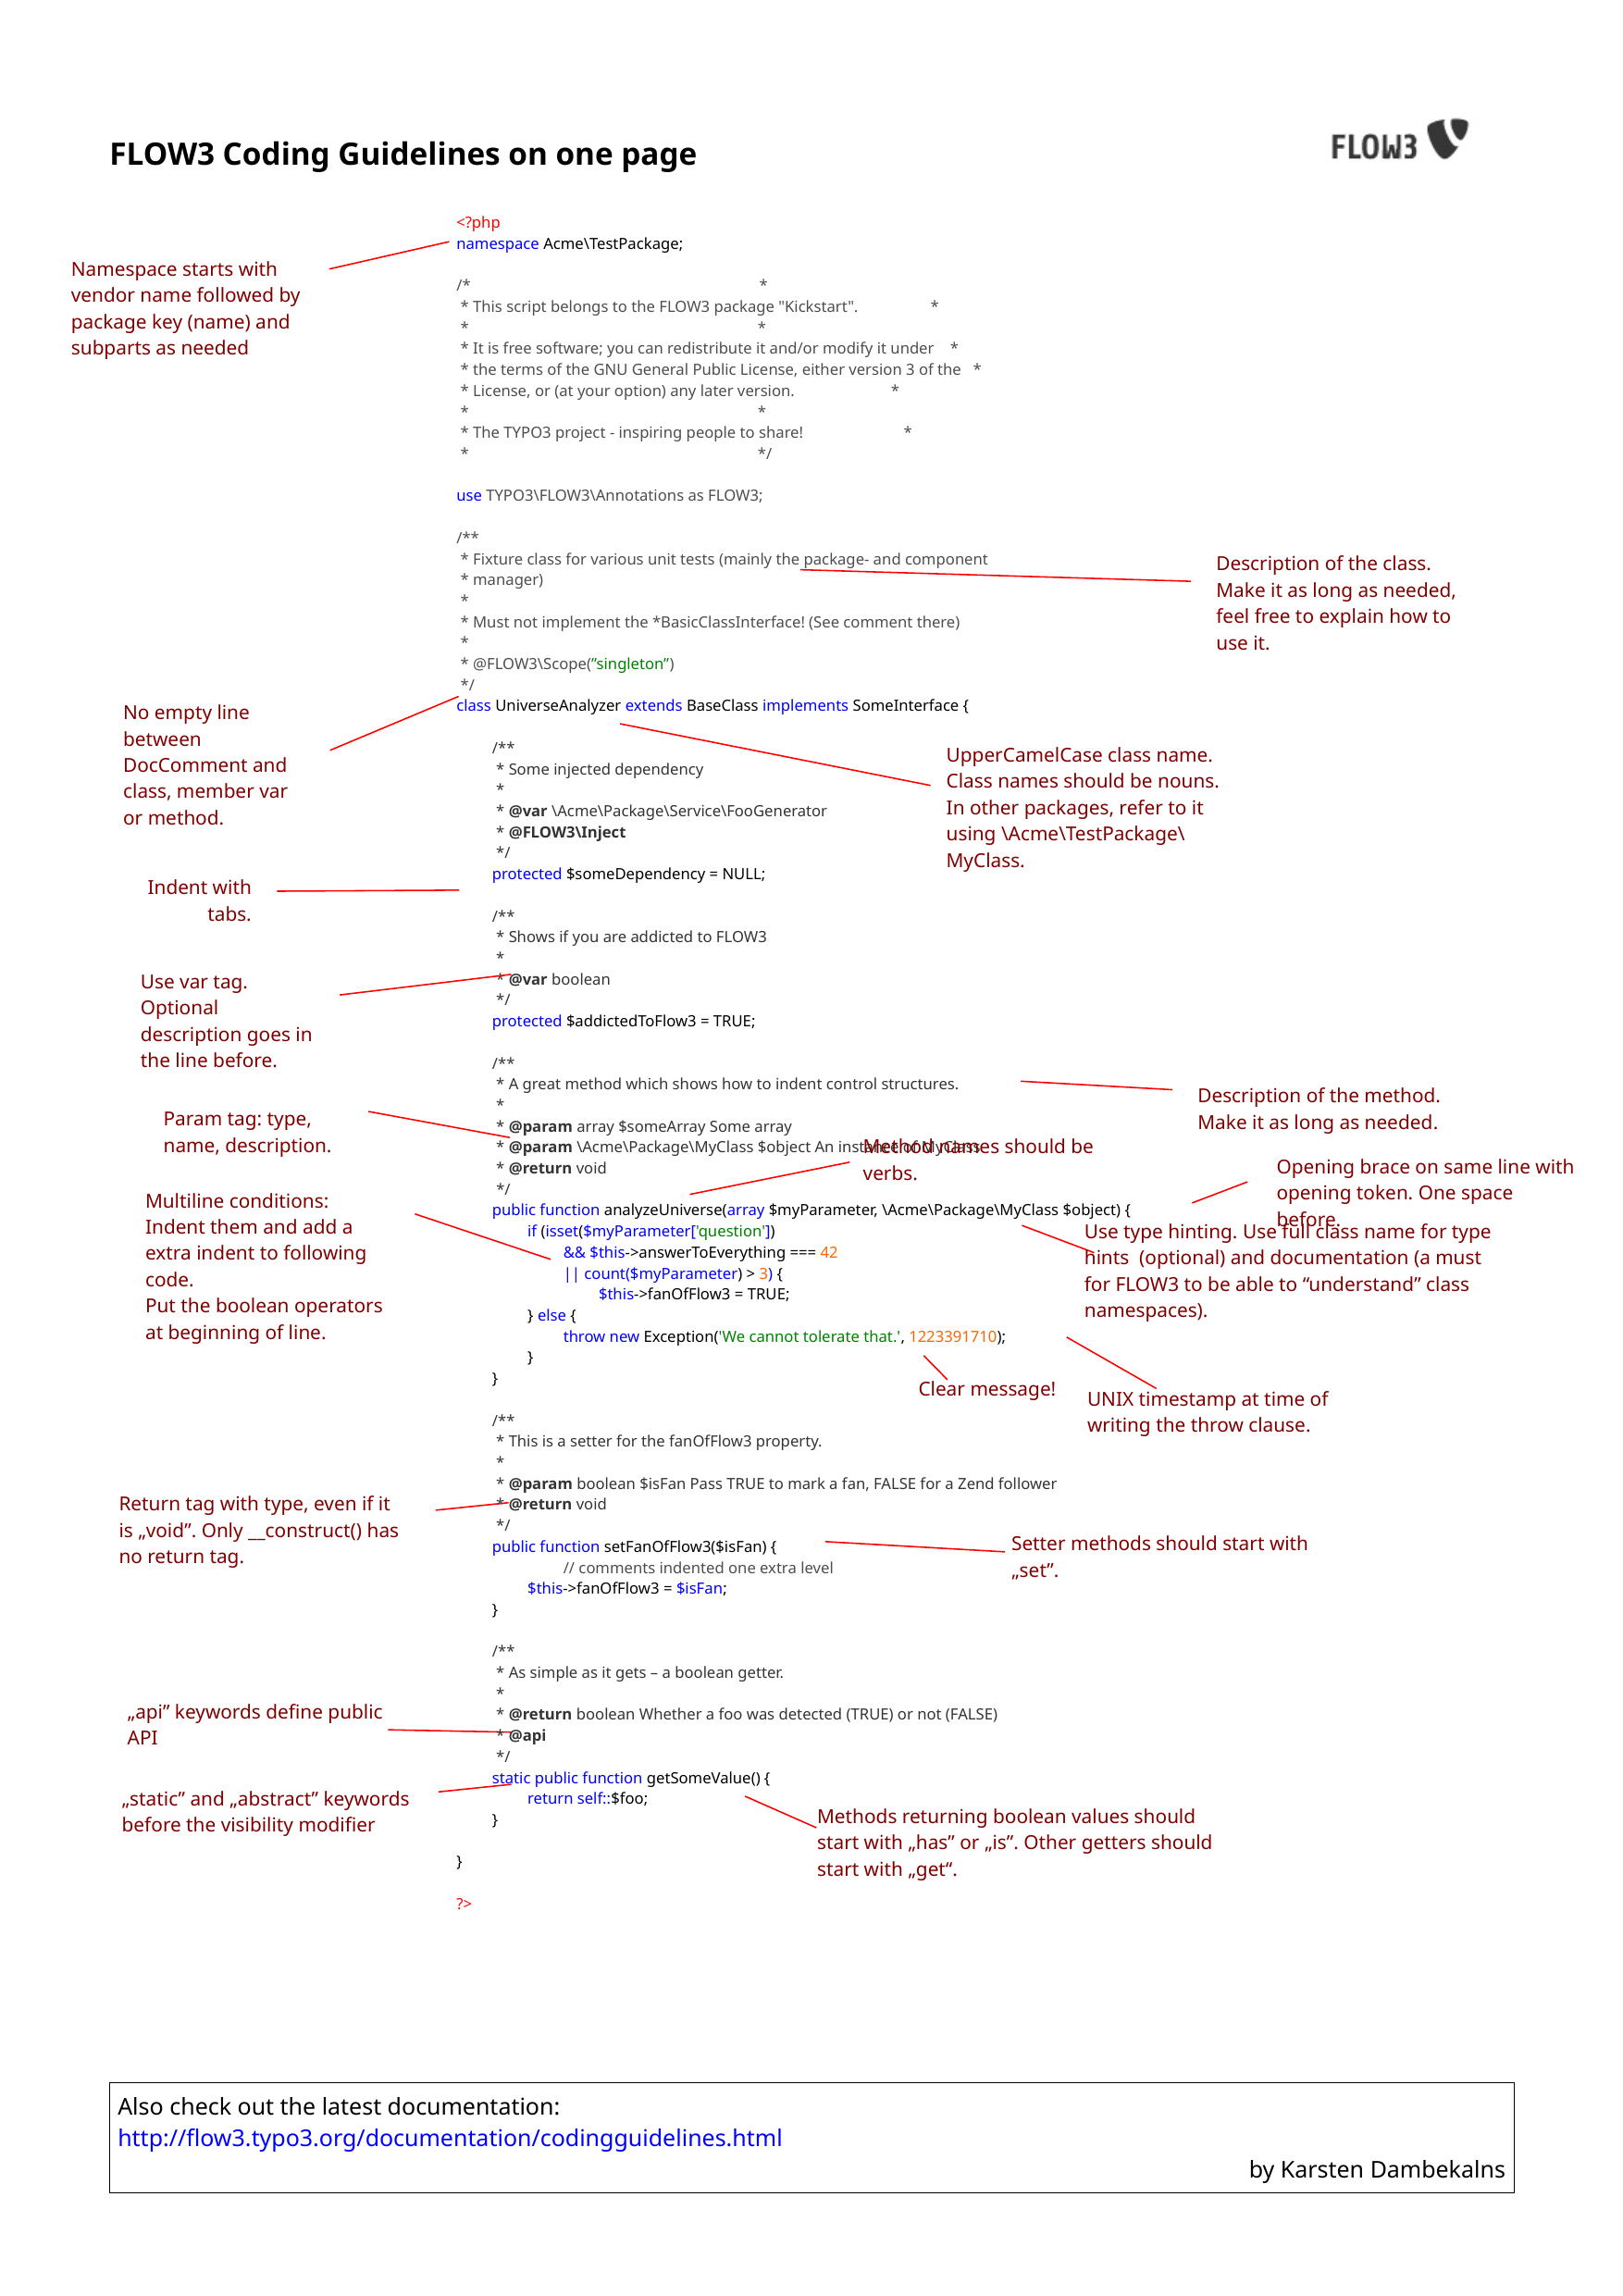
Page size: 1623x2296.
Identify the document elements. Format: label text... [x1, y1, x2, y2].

text */ [456, 1178, 1263, 1199]
text * The TYPO3 project - inspiring people to share! * [456, 422, 1514, 443]
text [1255, 821, 1514, 842]
text [1480, 569, 1514, 590]
text /** [699, 738, 1514, 758]
text // comments indented one extra level [456, 1557, 1514, 1578]
text * * [456, 401, 1514, 422]
text /** [456, 738, 783, 758]
text * @param \Acme\Package\MyClass $object An instance of MyClass [456, 1136, 1514, 1158]
text <?php [456, 212, 1514, 233]
text /** [456, 527, 1514, 548]
text * manager) [456, 569, 1202, 590]
text [1461, 1095, 1514, 1115]
text && $this->answerToEverything === 42 [1071, 1242, 1514, 1262]
text * @FLOW3\Scope(”singleton”) [456, 653, 1514, 674]
text && $this->answerToEverything === 42 [456, 1242, 1085, 1262]
text /** [456, 905, 1514, 926]
text namespace Acme\TestPackage; [456, 233, 1514, 254]
text * @FLOW3\Inject [456, 821, 942, 842]
text public function setFanOfFlow3($isFan) { [456, 1535, 1514, 1557]
picture [1325, 110, 1481, 166]
text * @param boolean $isFan Pass TRUE to mark a fan, FALSE for a Zend follower [456, 1472, 1514, 1494]
text * Some injected dependency [456, 758, 890, 779]
text /** [456, 1409, 1514, 1431]
text } else { [456, 1305, 1514, 1325]
text || count($myParameter) > 3) { [456, 1262, 1514, 1284]
text [1255, 800, 1514, 821]
text * Must not implement the *BasicClassInterface! (See comment there) [456, 611, 1202, 632]
text * This is a setter for the fanOfFlow3 property. [456, 1431, 1514, 1452]
text [1480, 590, 1514, 611]
text * Fixture class for various unit tests (mainly the package- and component [456, 548, 1514, 569]
text /** [456, 1052, 1514, 1074]
text } [456, 1347, 1117, 1368]
text } [456, 1599, 1514, 1620]
text * [456, 1682, 1514, 1704]
text * [456, 948, 1514, 968]
text * [456, 590, 1202, 611]
text by Karsten Dambekalns [118, 2153, 1505, 2185]
text use TYPO3\FLOW3\Annotations as FLOW3; [456, 485, 1514, 506]
text * [456, 1452, 1514, 1472]
text Also check out the latest documentation: [118, 2090, 1505, 2121]
text if (isset($myParameter['question']) [456, 1221, 1263, 1242]
text $this->fanOfFlow3 = $isFan; [456, 1578, 1514, 1599]
text * License, or (at your option) any later version. * [456, 380, 1514, 401]
text class UniverseAnalyzer extends BaseClass implements SomeInterface { [456, 695, 1514, 716]
text $this->fanOfFlow3 = TRUE; [456, 1284, 1514, 1305]
text * A great method which shows how to indent control structures. [456, 1074, 1514, 1095]
text [1461, 1115, 1514, 1136]
text * @return boolean Whether a foo was detected (TRUE) or not (FALSE) [456, 1704, 1514, 1725]
text /* * [456, 275, 1514, 296]
text } [456, 1851, 1514, 1872]
text */ [456, 1515, 1514, 1535]
text public function analyzeUniverse(array $myParameter, \Acme\Package\MyClass $object) { [456, 1199, 1263, 1221]
text */ [456, 1746, 1514, 1767]
text * @var \Acme\Package\Service\FooGenerator [456, 800, 942, 821]
text [800, 758, 1514, 779]
text static public function getSomeValue() { [456, 1767, 1514, 1788]
text [1123, 1368, 1514, 1389]
text * @param array $someArray Some array [456, 1115, 1183, 1136]
text * Shows if you are addicted to FLOW3 [456, 926, 1514, 948]
text * the terms of the GNU General Public License, either version 3 of the * [456, 359, 1514, 380]
subtitle FLOW3 Coding Guidelines on one page [109, 109, 1514, 174]
text [1255, 842, 1514, 863]
text * @var boolean [456, 968, 1514, 989]
text * @return void [456, 1158, 1514, 1178]
text } [456, 1368, 1154, 1389]
text * * [456, 316, 1514, 338]
text ?> [456, 1893, 1514, 1914]
text */ [456, 674, 1514, 695]
text * As simple as it gets – a boolean getter. [456, 1662, 1514, 1682]
text protected $someDependency = NULL; [456, 863, 1514, 885]
text http://flow3.typo3.org/documentation/codingguidelines.html [118, 2121, 1505, 2153]
text throw new Exception('We cannot tolerate that.', 1223391710); [456, 1325, 1514, 1347]
text * [456, 632, 1202, 653]
text */ [456, 989, 1514, 1011]
text * [456, 1095, 1183, 1115]
text protected $addictedToFlow3 = TRUE; [456, 1011, 1514, 1031]
text * This script belongs to the FLOW3 package "Kickstart". * [456, 296, 1514, 316]
text [1255, 779, 1514, 800]
text return self::$foo; [456, 1788, 1514, 1809]
text /** [456, 1641, 1514, 1662]
text } [456, 1809, 1514, 1830]
text * @return void [456, 1494, 1514, 1515]
text [1480, 632, 1514, 653]
text * @api [456, 1725, 1514, 1746]
text */ [456, 842, 942, 863]
text * It is free software; you can redistribute it and/or modify it under * [456, 338, 1514, 359]
text * [456, 779, 942, 800]
text [1086, 1347, 1514, 1368]
text * */ [456, 443, 1514, 464]
